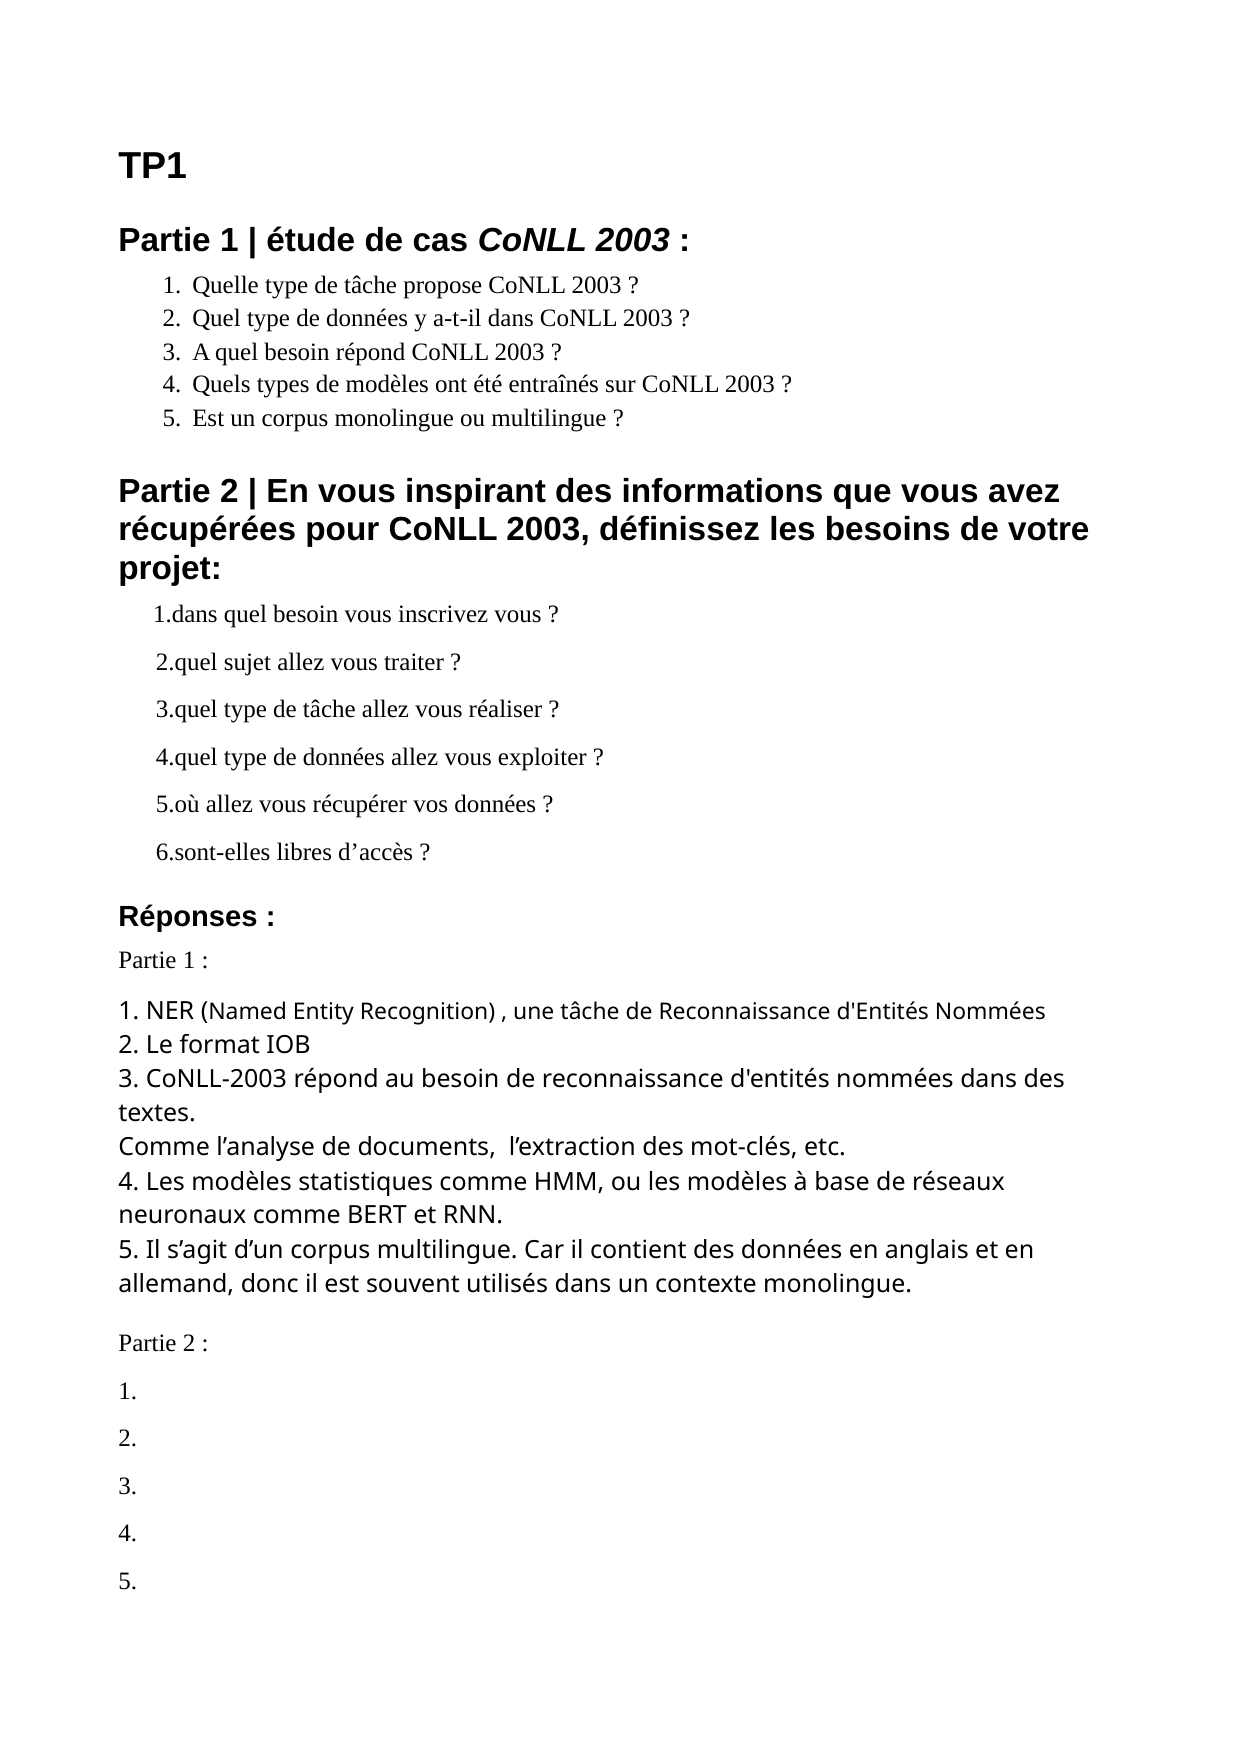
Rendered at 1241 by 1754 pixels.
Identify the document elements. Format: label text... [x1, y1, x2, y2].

text 4.quel type de données allez vous exploiter ? [118, 742, 1122, 771]
text 4. [118, 1518, 1122, 1547]
list Est un corpus monolingue ou multilingue ? [162, 403, 1122, 431]
text Partie 1 : [118, 945, 1122, 974]
list Quelle type de tâche propose CoNLL 2003 ? [162, 271, 1122, 299]
list A quel besoin répond CoNLL 2003 ? [162, 337, 1122, 365]
text 5. Il s’agit d’un corpus multilingue. Car il contient des données en anglais et en allemand, donc il est souvent utilisés dans un contexte monolingue. [118, 1231, 1122, 1299]
text Partie 2 : [118, 1328, 1122, 1357]
text 4. Les modèles statistiques comme HMM, ou les modèles à base de réseaux neuronaux comme BERT et RNN. [118, 1163, 1122, 1231]
text 2.quel sujet allez vous traiter ? [118, 647, 1122, 675]
list Quel type de données y a-t-il dans CoNLL 2003 ? [162, 303, 1122, 332]
text 3.quel type de tâche allez vous réaliser ? [118, 694, 1122, 723]
text 3. CoNLL-2003 répond au besoin de reconnaissance d'entités nommées dans des textes. [118, 1061, 1122, 1129]
text 5.où allez vous récupérer vos données ? [118, 789, 1122, 818]
subtitle TP1 [118, 143, 1122, 186]
text 2. Le format IOB [118, 1027, 1122, 1061]
text 6.sont-elles libres d’accès ? [118, 837, 1122, 866]
list Quels types de modèles ont été entraînés sur CoNLL 2003 ? [162, 369, 1122, 398]
text Comme l’analyse de documents, l’extraction des mot-clés, etc. [118, 1129, 1122, 1163]
text 1. NER (Named Entity Recognition) , une tâche de Reconnaissance d'Entités Nommées [118, 993, 1122, 1027]
text 2. [118, 1423, 1122, 1452]
text 1. [118, 1376, 1122, 1404]
text 3. [118, 1471, 1122, 1500]
subtitle Partie 1 | étude de cas CoNLL 2003 : [118, 219, 1122, 258]
text 1.dans quel besoin vous inscrivez vous ? [118, 599, 1122, 628]
subtitle Réponses : [118, 899, 1122, 933]
subtitle Partie 2 | En vous inspirant des informations que vous avez récupérées pour CoNLL 2003, définissez les besoins de votre projet: [118, 471, 1122, 586]
text 5. [118, 1566, 1122, 1595]
